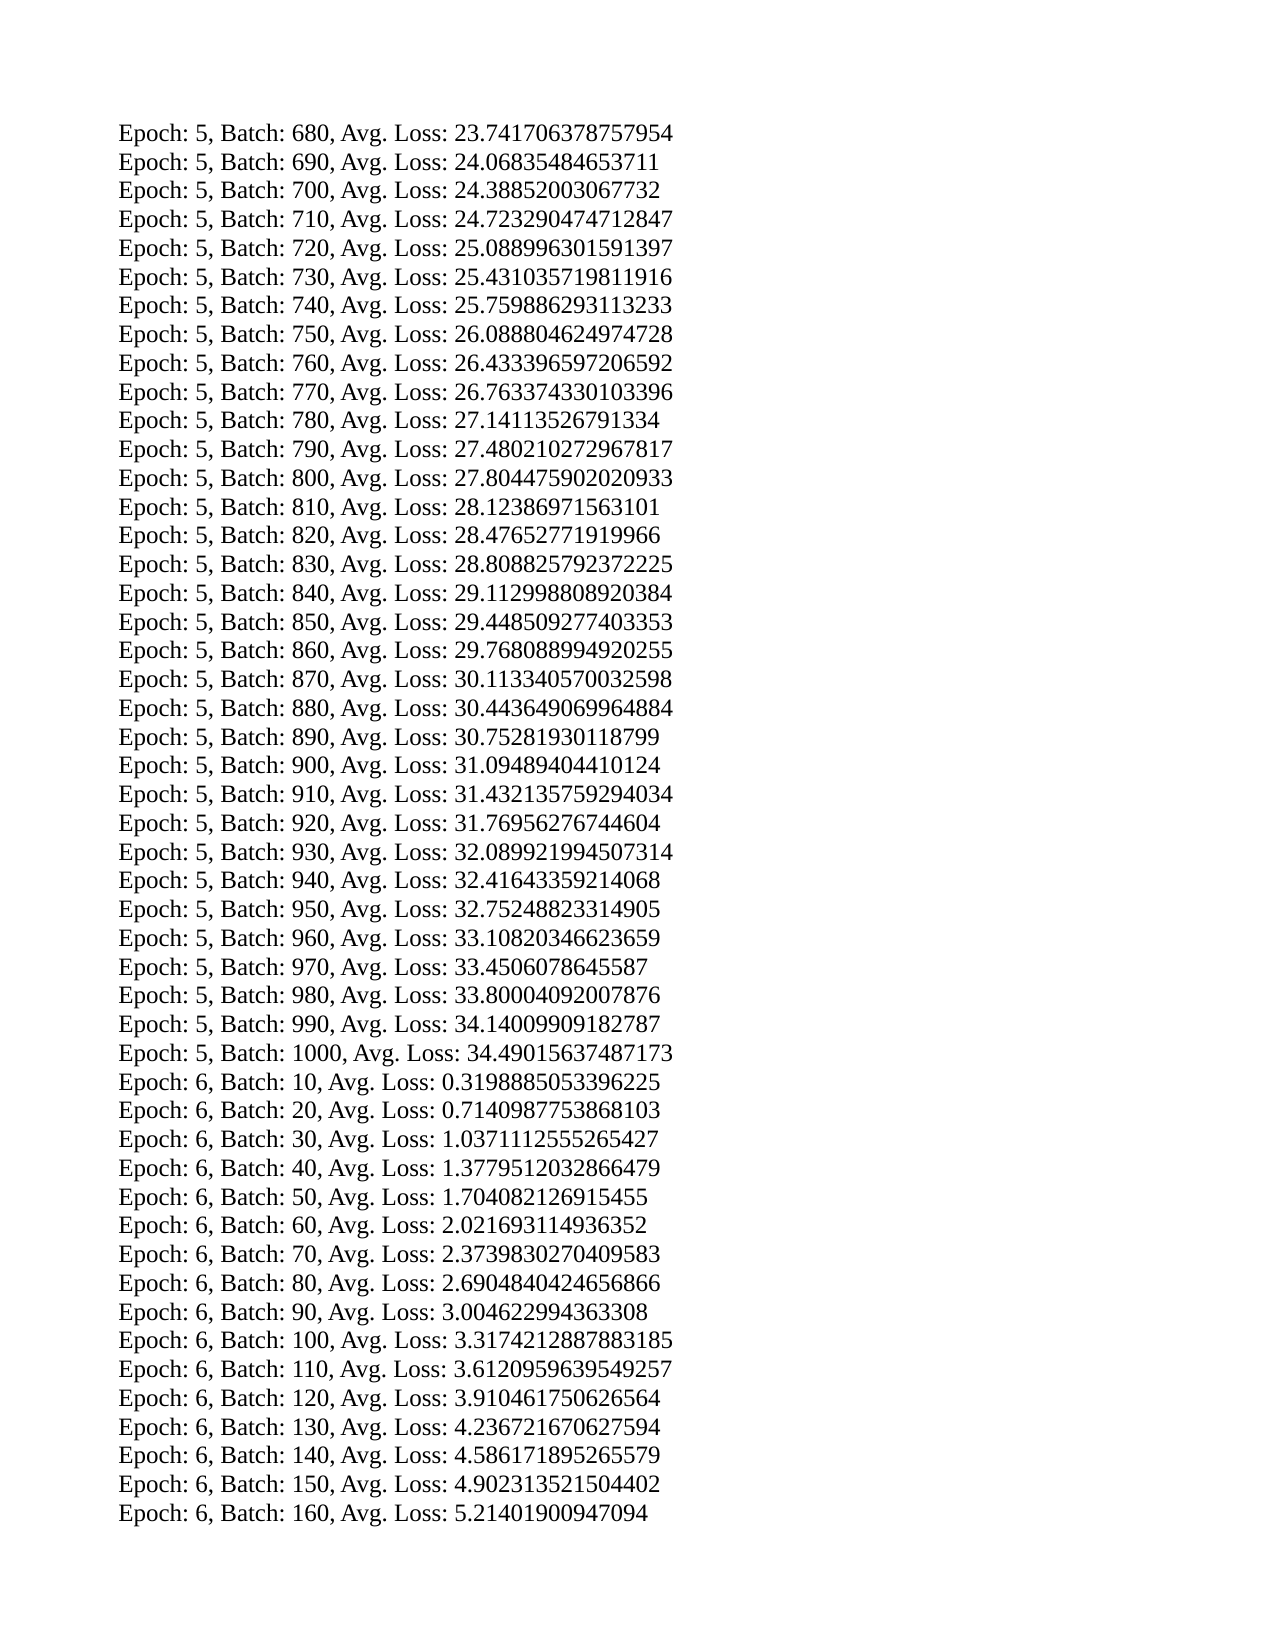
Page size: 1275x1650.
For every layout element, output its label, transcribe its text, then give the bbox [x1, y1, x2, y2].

text Epoch: 5, Batch: 850, Avg. Loss: 29.448509277403353 [118, 607, 1157, 636]
text Epoch: 5, Batch: 820, Avg. Loss: 28.47652771919966 [118, 521, 1157, 549]
text Epoch: 6, Batch: 120, Avg. Loss: 3.910461750626564 [118, 1383, 1157, 1412]
text Epoch: 6, Batch: 100, Avg. Loss: 3.3174212887883185 [118, 1326, 1157, 1354]
text Epoch: 5, Batch: 970, Avg. Loss: 33.4506078645587 [118, 952, 1157, 981]
text Epoch: 5, Batch: 740, Avg. Loss: 25.759886293113233 [118, 291, 1157, 319]
text Epoch: 6, Batch: 90, Avg. Loss: 3.004622994363308 [118, 1297, 1157, 1326]
text Epoch: 6, Batch: 40, Avg. Loss: 1.3779512032866479 [118, 1153, 1157, 1182]
text Epoch: 5, Batch: 910, Avg. Loss: 31.432135759294034 [118, 779, 1157, 808]
text Epoch: 5, Batch: 880, Avg. Loss: 30.443649069964884 [118, 693, 1157, 722]
text Epoch: 5, Batch: 790, Avg. Loss: 27.480210272967817 [118, 434, 1157, 463]
text Epoch: 6, Batch: 50, Avg. Loss: 1.704082126915455 [118, 1182, 1157, 1211]
text Epoch: 6, Batch: 10, Avg. Loss: 0.3198885053396225 [118, 1067, 1157, 1096]
text Epoch: 6, Batch: 110, Avg. Loss: 3.6120959639549257 [118, 1354, 1157, 1383]
text Epoch: 5, Batch: 730, Avg. Loss: 25.431035719811916 [118, 262, 1157, 291]
text Epoch: 5, Batch: 1000, Avg. Loss: 34.49015637487173 [118, 1038, 1157, 1067]
text Epoch: 5, Batch: 800, Avg. Loss: 27.804475902020933 [118, 463, 1157, 492]
text Epoch: 6, Batch: 130, Avg. Loss: 4.236721670627594 [118, 1412, 1157, 1441]
text Epoch: 5, Batch: 680, Avg. Loss: 23.741706378757954 [118, 118, 1157, 147]
text Epoch: 5, Batch: 700, Avg. Loss: 24.38852003067732 [118, 176, 1157, 204]
text Epoch: 6, Batch: 60, Avg. Loss: 2.021693114936352 [118, 1211, 1157, 1239]
text Epoch: 5, Batch: 830, Avg. Loss: 28.808825792372225 [118, 549, 1157, 578]
text Epoch: 5, Batch: 860, Avg. Loss: 29.768088994920255 [118, 636, 1157, 664]
text Epoch: 5, Batch: 780, Avg. Loss: 27.14113526791334 [118, 406, 1157, 434]
text Epoch: 6, Batch: 140, Avg. Loss: 4.586171895265579 [118, 1441, 1157, 1469]
text Epoch: 6, Batch: 80, Avg. Loss: 2.6904840424656866 [118, 1268, 1157, 1297]
text Epoch: 5, Batch: 890, Avg. Loss: 30.75281930118799 [118, 722, 1157, 751]
text Epoch: 5, Batch: 810, Avg. Loss: 28.12386971563101 [118, 492, 1157, 521]
text Epoch: 5, Batch: 900, Avg. Loss: 31.09489404410124 [118, 751, 1157, 779]
text Epoch: 6, Batch: 160, Avg. Loss: 5.21401900947094 [118, 1498, 1157, 1527]
text Epoch: 6, Batch: 20, Avg. Loss: 0.7140987753868103 [118, 1096, 1157, 1124]
text Epoch: 5, Batch: 950, Avg. Loss: 32.75248823314905 [118, 894, 1157, 923]
text Epoch: 5, Batch: 770, Avg. Loss: 26.763374330103396 [118, 377, 1157, 406]
text Epoch: 6, Batch: 30, Avg. Loss: 1.0371112555265427 [118, 1124, 1157, 1153]
text Epoch: 5, Batch: 980, Avg. Loss: 33.80004092007876 [118, 981, 1157, 1009]
text Epoch: 5, Batch: 920, Avg. Loss: 31.76956276744604 [118, 808, 1157, 837]
text Epoch: 6, Batch: 150, Avg. Loss: 4.902313521504402 [118, 1469, 1157, 1498]
text Epoch: 5, Batch: 940, Avg. Loss: 32.41643359214068 [118, 866, 1157, 894]
text Epoch: 6, Batch: 70, Avg. Loss: 2.3739830270409583 [118, 1239, 1157, 1268]
text Epoch: 5, Batch: 710, Avg. Loss: 24.723290474712847 [118, 204, 1157, 233]
text Epoch: 5, Batch: 930, Avg. Loss: 32.089921994507314 [118, 837, 1157, 866]
text Epoch: 5, Batch: 840, Avg. Loss: 29.112998808920384 [118, 578, 1157, 607]
text Epoch: 5, Batch: 720, Avg. Loss: 25.088996301591397 [118, 233, 1157, 262]
text Epoch: 5, Batch: 870, Avg. Loss: 30.113340570032598 [118, 664, 1157, 693]
text Epoch: 5, Batch: 960, Avg. Loss: 33.10820346623659 [118, 923, 1157, 952]
text Epoch: 5, Batch: 990, Avg. Loss: 34.14009909182787 [118, 1009, 1157, 1038]
text Epoch: 5, Batch: 750, Avg. Loss: 26.088804624974728 [118, 319, 1157, 348]
text Epoch: 5, Batch: 760, Avg. Loss: 26.433396597206592 [118, 348, 1157, 377]
text Epoch: 5, Batch: 690, Avg. Loss: 24.06835484653711 [118, 147, 1157, 176]
